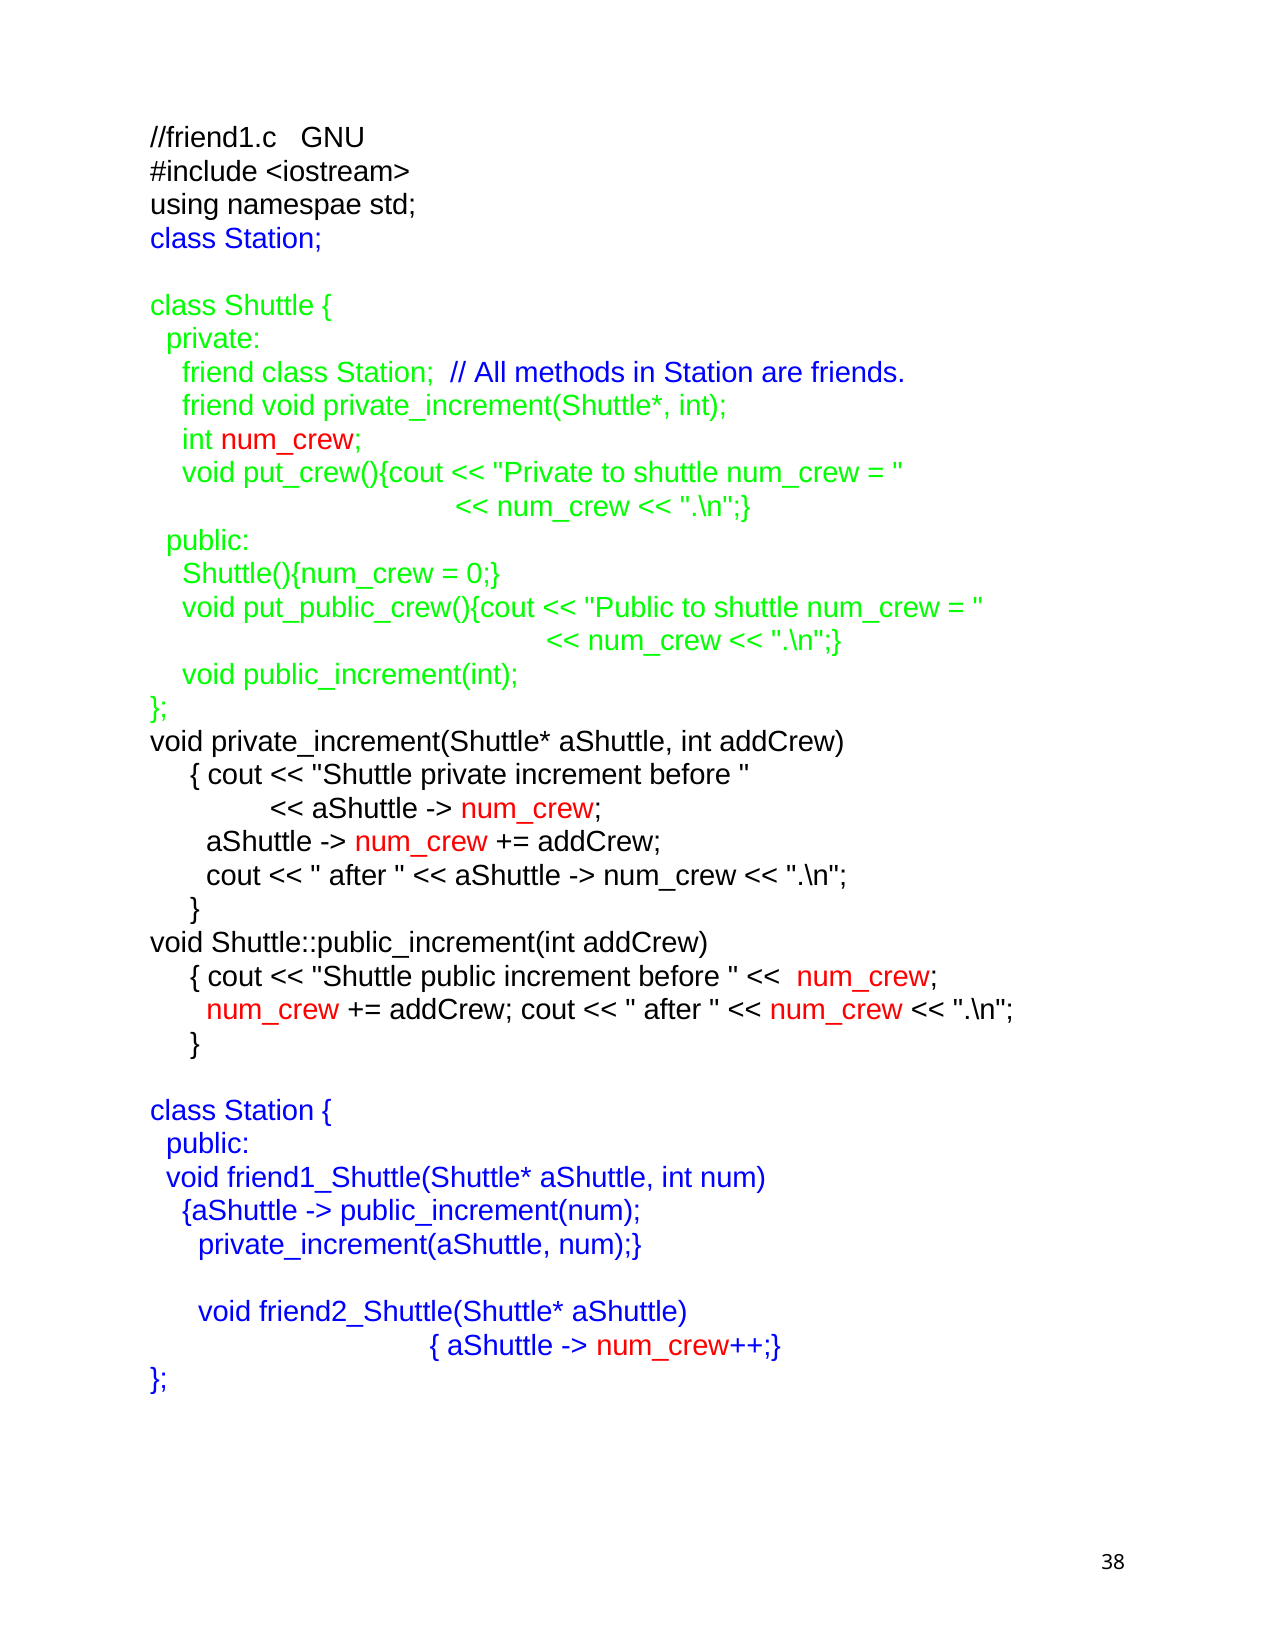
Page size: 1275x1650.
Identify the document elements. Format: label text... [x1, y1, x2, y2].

text void friend2_Shuttle(Shuttle* aShuttle) [150, 1294, 1125, 1327]
text void Shuttle::public_increment(int addCrew) [150, 925, 1125, 958]
text public: [150, 522, 1125, 556]
text void put_public_crew(){cout << "Public to shuttle num_crew = " [150, 589, 1125, 623]
text << num_crew << ".\n";} [150, 489, 1125, 522]
text aShuttle -> num_crew += addCrew; [150, 824, 1125, 858]
text }; [150, 1361, 1125, 1394]
text }; [150, 690, 1125, 724]
text class Station { [150, 1093, 1125, 1126]
text cout << " after " << aShuttle -> num_crew << ".\n"; [150, 858, 1125, 891]
text class Shuttle { [150, 288, 1125, 321]
text public: [150, 1126, 1125, 1160]
text void public_increment(int); [150, 657, 1125, 690]
text class Station; [150, 221, 1125, 254]
text << num_crew << ".\n";} [150, 623, 1125, 657]
text #include <iostream> [150, 153, 1125, 187]
text void private_increment(Shuttle* aShuttle, int addCrew) [150, 724, 1125, 757]
text private_increment(aShuttle, num);} [150, 1227, 1125, 1260]
text num_crew += addCrew; cout << " after " << num_crew << ".\n"; [150, 992, 1125, 1026]
text {aShuttle -> public_increment(num); [150, 1193, 1125, 1227]
text { cout << "Shuttle private increment before " [150, 757, 1125, 791]
text using namespae std; [150, 187, 1125, 221]
text } [150, 891, 1125, 925]
text Shuttle(){num_crew = 0;} [150, 556, 1125, 589]
text void friend1_Shuttle(Shuttle* aShuttle, int num) [150, 1160, 1125, 1193]
text int num_crew; [150, 422, 1125, 455]
text << aShuttle -> num_crew; [150, 791, 1125, 824]
text //friend1.c GNU [150, 120, 1125, 153]
text } [150, 1026, 1125, 1059]
text void put_crew(){cout << "Private to shuttle num_crew = " [150, 455, 1125, 489]
text friend void private_increment(Shuttle*, int); [150, 388, 1125, 422]
text private: [150, 321, 1125, 355]
text friend class Station; // All methods in Station are friends. [150, 355, 1125, 388]
text { aShuttle -> num_crew++;} [150, 1327, 1125, 1361]
text { cout << "Shuttle public increment before " << num_crew; [150, 958, 1125, 992]
